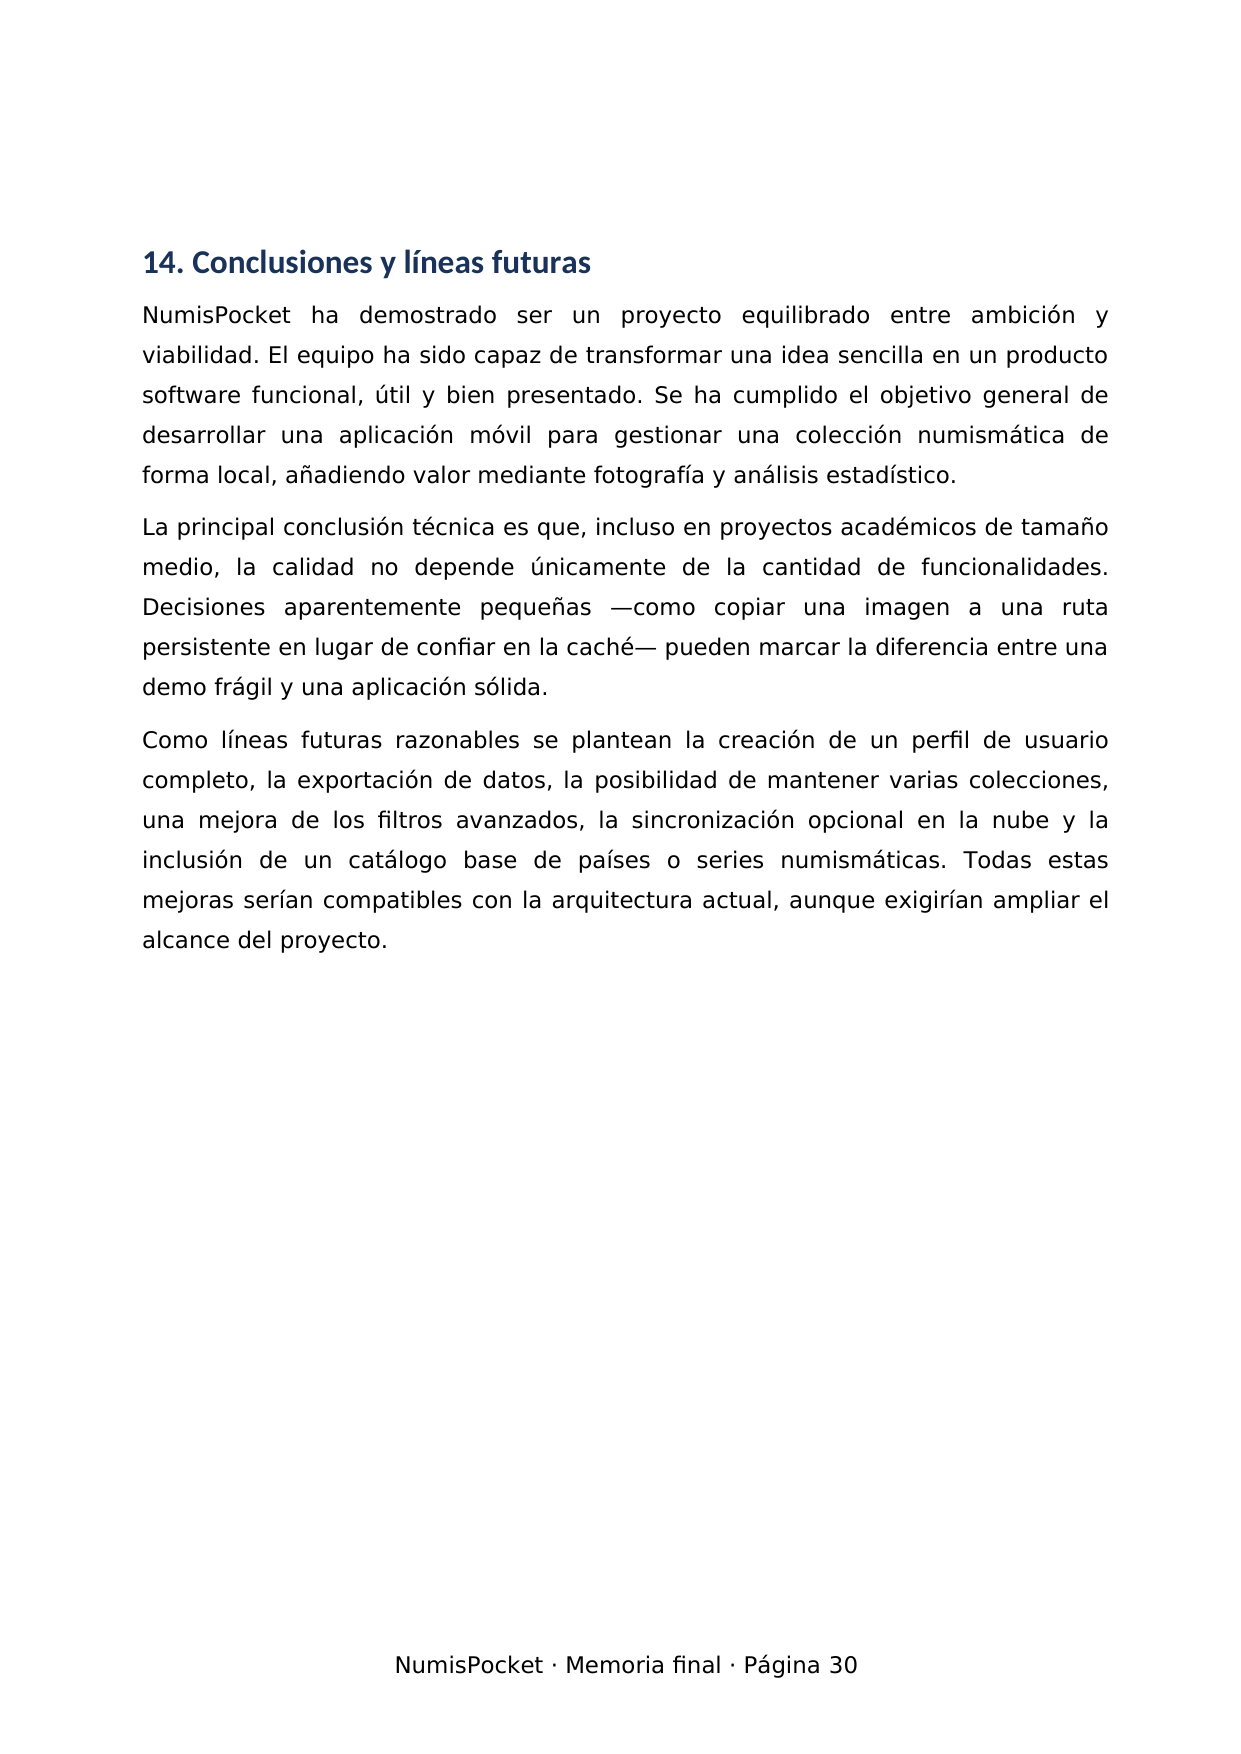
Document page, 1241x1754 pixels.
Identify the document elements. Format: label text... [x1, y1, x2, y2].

text Como líneas futuras razonables se plantean la creación de un perfil de usuario completo, la exportación de datos, la posibilidad de mantener varias colecciones, una mejora de los filtros avanzados, la sincronización opcional en la nube y la inclusión de un catálogo base de países o series numismáticas. Todas estas mejoras serían compatibles con la arquitectura actual, aunque exigirían ampliar el alcance del proyecto. [142, 727, 1110, 954]
subtitle 14. Conclusiones y líneas futuras [142, 241, 1110, 282]
text NumisPocket ha demostrado ser un proyecto equilibrado entre ambición y viabilidad. El equipo ha sido capaz de transformar una idea sencilla en un producto software funcional, útil y bien presentado. Se ha cumplido el objetivo general de desarrollar una aplicación móvil para gestionar una colección numismática de forma local, añadiendo valor mediante fotografía y análisis estadístico. [142, 302, 1110, 489]
text La principal conclusión técnica es que, incluso en proyectos académicos de tamaño medio, la calidad no depende únicamente de la cantidad de funcionalidades. Decisiones aparentemente pequeñas —como copiar una imagen a una ruta persistente en lugar de confiar en la caché— pueden marcar la diferencia entre una demo frágil y una aplicación sólida. [142, 514, 1110, 701]
